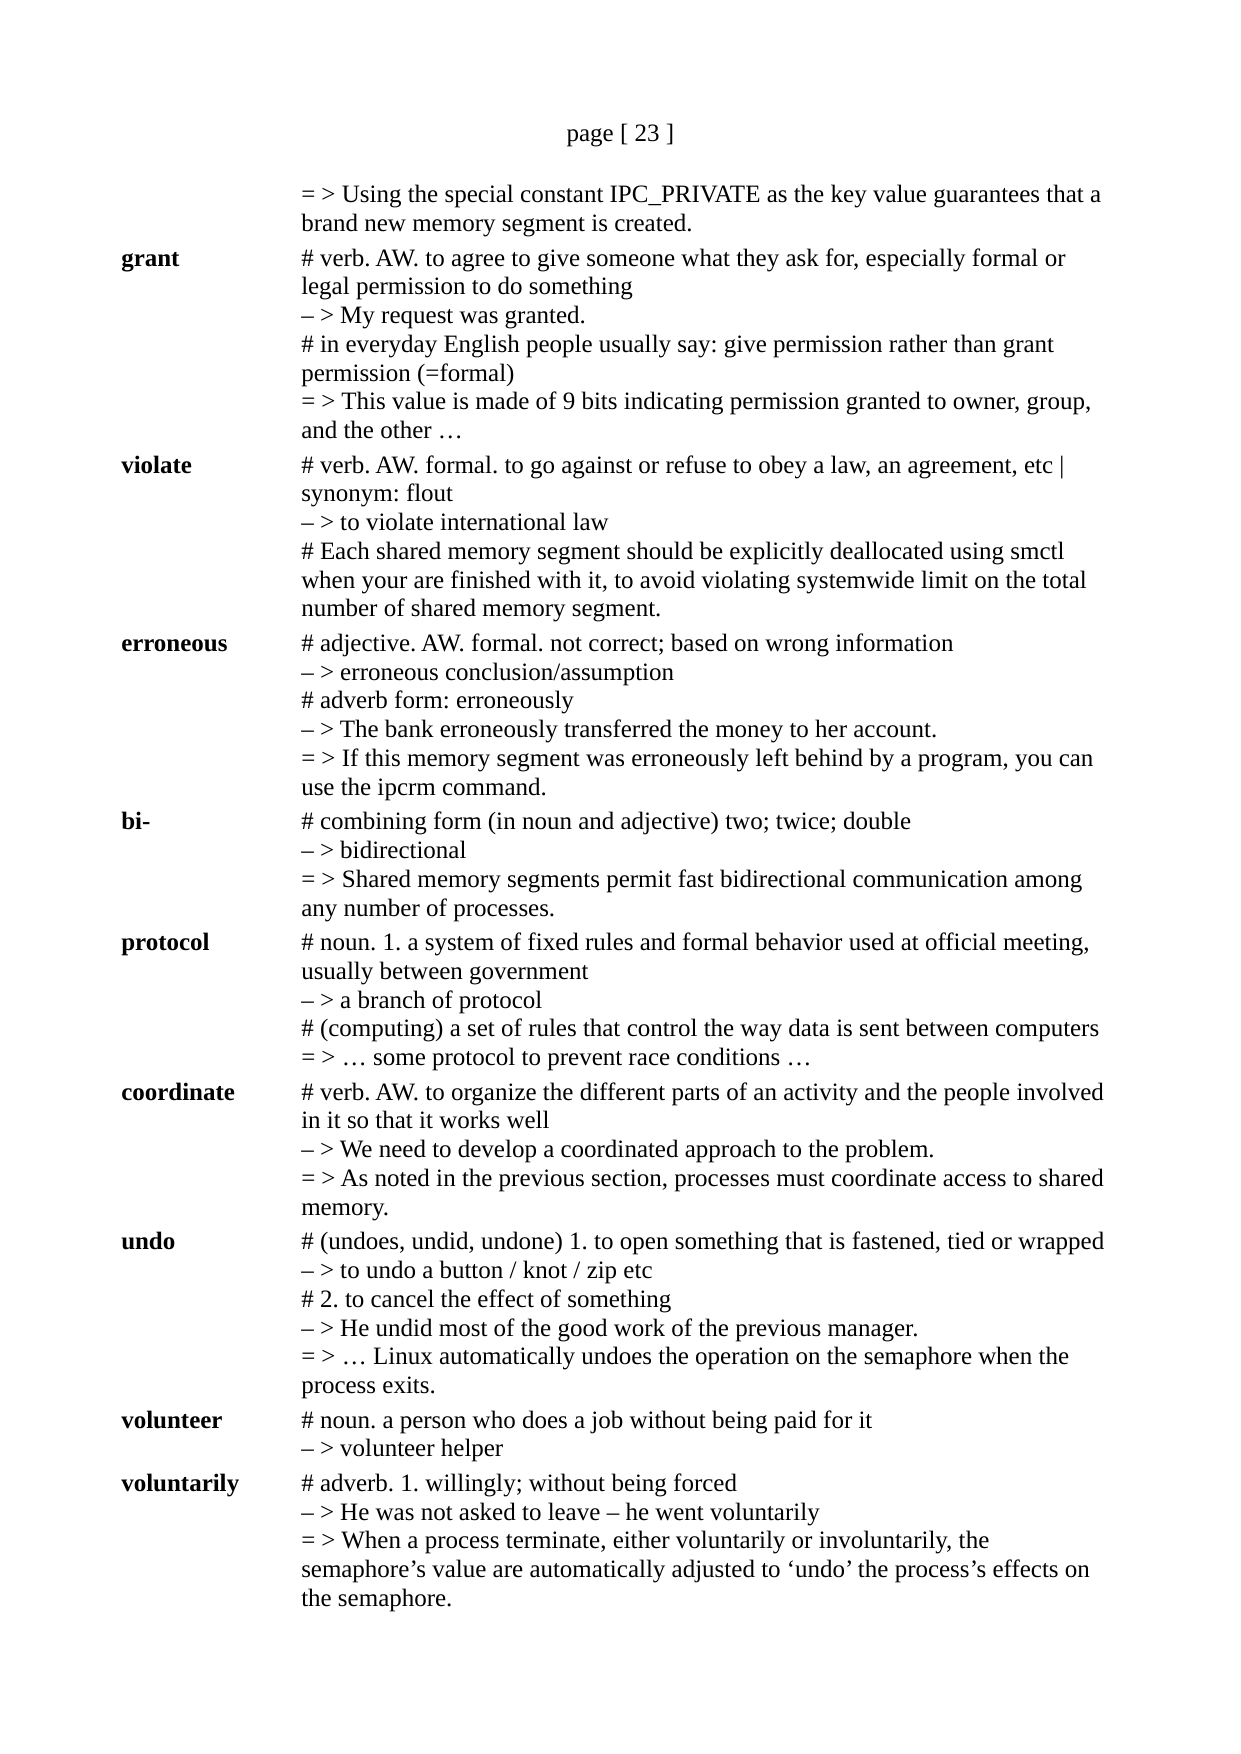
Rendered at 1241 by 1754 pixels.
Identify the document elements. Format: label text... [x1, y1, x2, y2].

table_cell # adjective. AW. formal. not correct; based on wrong information – > erroneous conclusion/assumption # adverb form: erroneously – > The bank erroneously transferred the money to her account. = > If this memory segment was erroneously left behind by a program, you can use the ipcrm command. [298, 625, 1122, 803]
table_cell = > Using the special constant IPC_PRIVATE as the key value guarantees that a brand new memory segment is created. [298, 176, 1122, 240]
table_cell violate [118, 447, 298, 625]
table_cell # verb. AW. formal. to go against or refuse to obey a law, an agreement, etc | synonym: flout – > to violate international law # Each shared memory segment should be explicitly deallocated using smctl when your are finished with it, to avoid violating systemwide limit on the total number of shared memory segment. [298, 447, 1122, 625]
table_cell voluntarily [118, 1465, 298, 1615]
table_cell coordinate [118, 1074, 298, 1223]
table_cell volunteer [118, 1402, 298, 1465]
table_cell # verb. AW. to agree to give someone what they ask for, especially formal or legal permission to do something – > My request was granted. # in everyday English people usually say: give permission rather than grant permission (=formal) = > This value is made of 9 bits indicating permission granted to owner, group, and the other … [298, 240, 1122, 447]
table_cell # combining form (in noun and adjective) two; twice; double – > bidirectional = > Shared memory segments permit fast bidirectional communication among any number of processes. [298, 804, 1122, 924]
table_cell undo [118, 1224, 298, 1402]
table_cell protocol [118, 924, 298, 1074]
table_cell # verb. AW. to organize the different parts of an activity and the people involved in it so that it works well – > We need to develop a coordinated approach to the problem. = > As noted in the previous section, processes must coordinate access to shared memory. [298, 1074, 1122, 1223]
table_cell bi- [118, 804, 298, 924]
table_cell [118, 176, 298, 240]
table_cell # noun. a person who does a job without being paid for it – > volunteer helper [298, 1402, 1122, 1465]
table_cell # adverb. 1. willingly; without being forced – > He was not asked to leave – he went voluntarily = > When a process terminate, either voluntarily or involuntarily, the semaphore’s value are automatically adjusted to ‘undo’ the process’s effects on the semaphore. [298, 1465, 1122, 1615]
table_cell # (undoes, undid, undone) 1. to open something that is fastened, tied or wrapped – > to undo a button / knot / zip etc # 2. to cancel the effect of something – > He undid most of the good work of the previous manager. = > … Linux automatically undoes the operation on the semaphore when the process exits. [298, 1224, 1122, 1402]
table_cell erroneous [118, 625, 298, 803]
table_cell grant [118, 240, 298, 447]
table_cell # noun. 1. a system of fixed rules and formal behavior used at official meeting, usually between government – > a branch of protocol # (computing) a set of rules that control the way data is sent between computers = > … some protocol to prevent race conditions … [298, 924, 1122, 1074]
